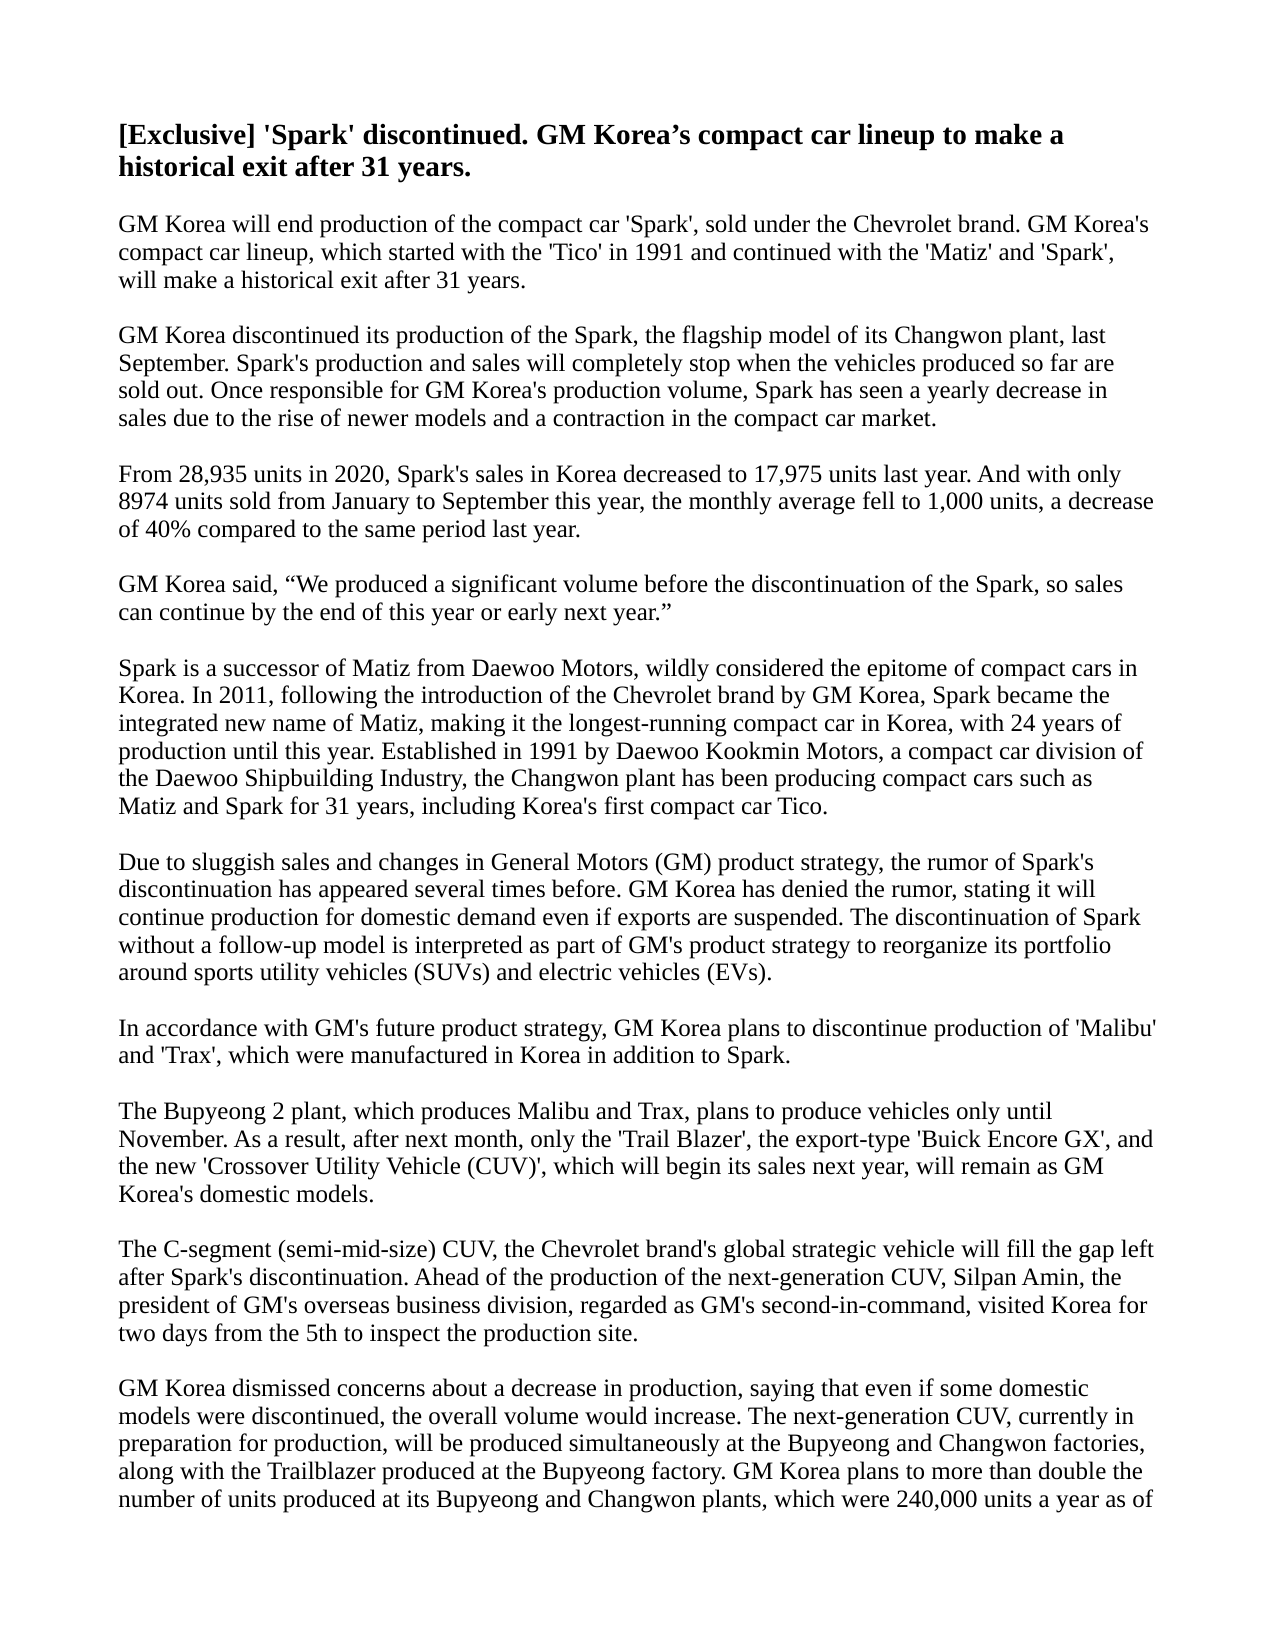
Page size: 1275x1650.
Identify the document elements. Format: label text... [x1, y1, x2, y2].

text In accordance with GM's future product strategy, GM Korea plans to discontinue production of 'Malibu' and 'Trax', which were manufactured in Korea in addition to Spark. [118, 1014, 1157, 1069]
text GM Korea said, “We produced a significant volume before the discontinuation of the Spark, so sales can continue by the end of this year or early next year.” [118, 571, 1157, 626]
text GM Korea discontinued its production of the Spark, the flagship model of its Changwon plant, last September. Spark's production and sales will completely stop when the vehicles produced so far are sold out. Once responsible for GM Korea's production volume, Spark has seen a yearly decrease in sales due to the rise of newer models and a contraction in the compact car market. [118, 321, 1157, 432]
text Spark is a successor of Matiz from Daewoo Motors, wildly considered the epitome of compact cars in Korea. In 2011, following the introduction of the Chevrolet brand by GM Korea, Spark became the integrated new name of Matiz, making it the longest-running compact car in Korea, with 24 years of production until this year. Established in 1991 by Daewoo Kookmin Motors, a compact car division of the Daewoo Shipbuilding Industry, the Changwon plant has been producing compact cars such as Matiz and Spark for 31 years, including Korea's first compact car Tico. [118, 654, 1157, 820]
text The C-segment (semi-mid-size) CUV, the Chevrolet brand's global strategic vehicle will fill the gap left after Spark's discontinuation. Ahead of the production of the next-generation CUV, Silpan Amin, the president of GM's overseas business division, regarded as GM's second-in-command, visited Korea for two days from the 5th to inspect the production site. [118, 1236, 1157, 1346]
text [Exclusive] 'Spark' discontinued. GM Korea’s compact car lineup to make a historical exit after 31 years. [118, 118, 1157, 183]
text The Bupyeong 2 plant, which produces Malibu and Trax, plans to produce vehicles only until November. As a result, after next month, only the 'Trail Blazer', the export-type 'Buick Encore GX', and the new 'Crossover Utility Vehicle (CUV)', which will begin its sales next year, will remain as GM Korea's domestic models. [118, 1097, 1157, 1208]
text GM Korea will end production of the compact car 'Spark', sold under the Chevrolet brand. GM Korea's compact car lineup, which started with the 'Tico' in 1991 and continued with the 'Matiz' and 'Spark', will make a historical exit after 31 years. [118, 210, 1157, 293]
text Due to sluggish sales and changes in General Motors (GM) product strategy, the rumor of Spark's discontinuation has appeared several times before. GM Korea has denied the rumor, stating it will continue production for domestic demand even if exports are suspended. The discontinuation of Spark without a follow-up model is interpreted as part of GM's product strategy to reorganize its portfolio around sports utility vehicles (SUVs) and electric vehicles (EVs). [118, 848, 1157, 986]
text GM Korea dismissed concerns about a decrease in production, saying that even if some domestic models were discontinued, the overall volume would increase. The next-generation CUV, currently in preparation for production, will be produced simultaneously at the Bupyeong and Changwon factories, along with the Trailblazer produced at the Bupyeong factory. GM Korea plans to more than double the number of units produced at its Bupyeong and Changwon plants, which were 240,000 units a year as of [118, 1374, 1157, 1513]
text From 28,935 units in 2020, Spark's sales in Korea decreased to 17,975 units last year. And with only 8974 units sold from January to September this year, the monthly average fell to 1,000 units, a decrease of 40% compared to the same period last year. [118, 460, 1157, 543]
